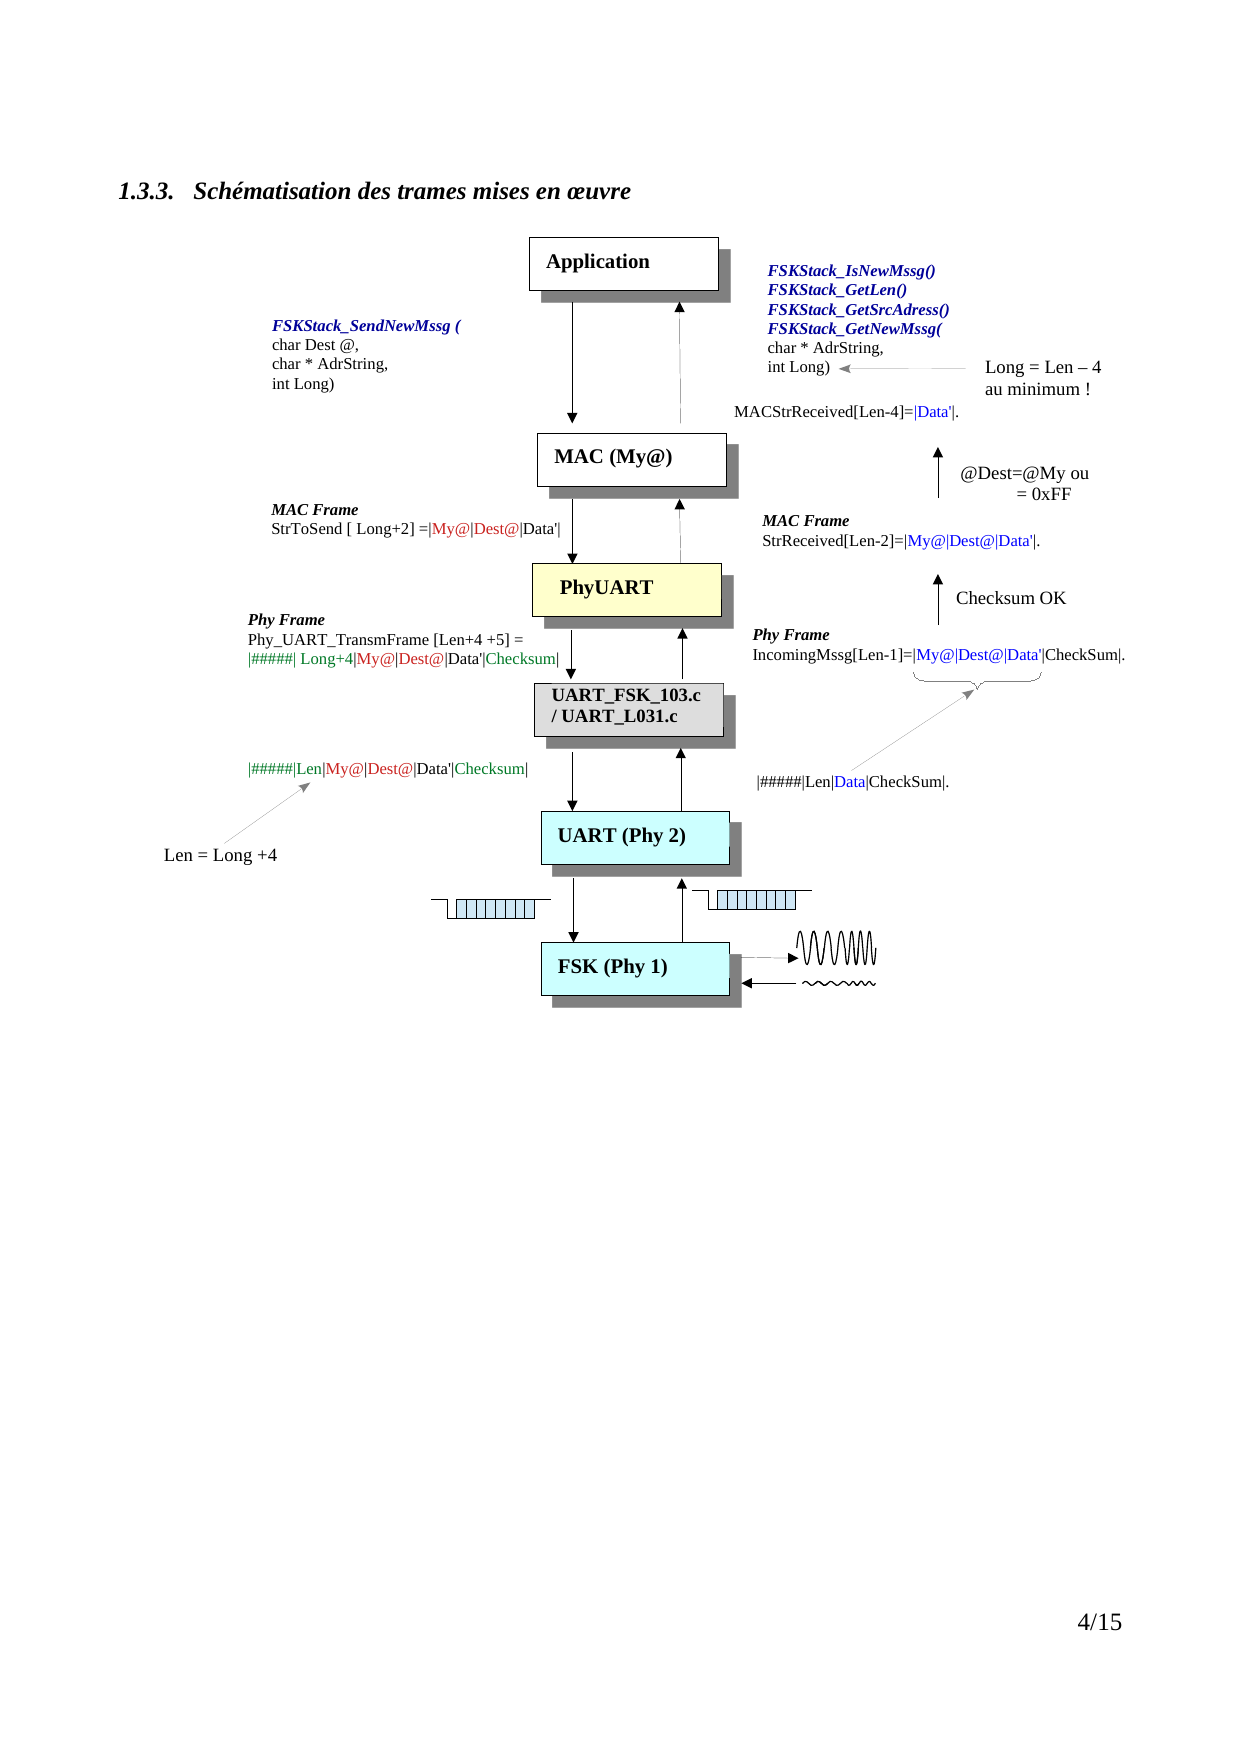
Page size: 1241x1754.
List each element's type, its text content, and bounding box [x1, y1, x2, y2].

subtitle Schématisation des trames mises en œuvre [118, 176, 1122, 205]
